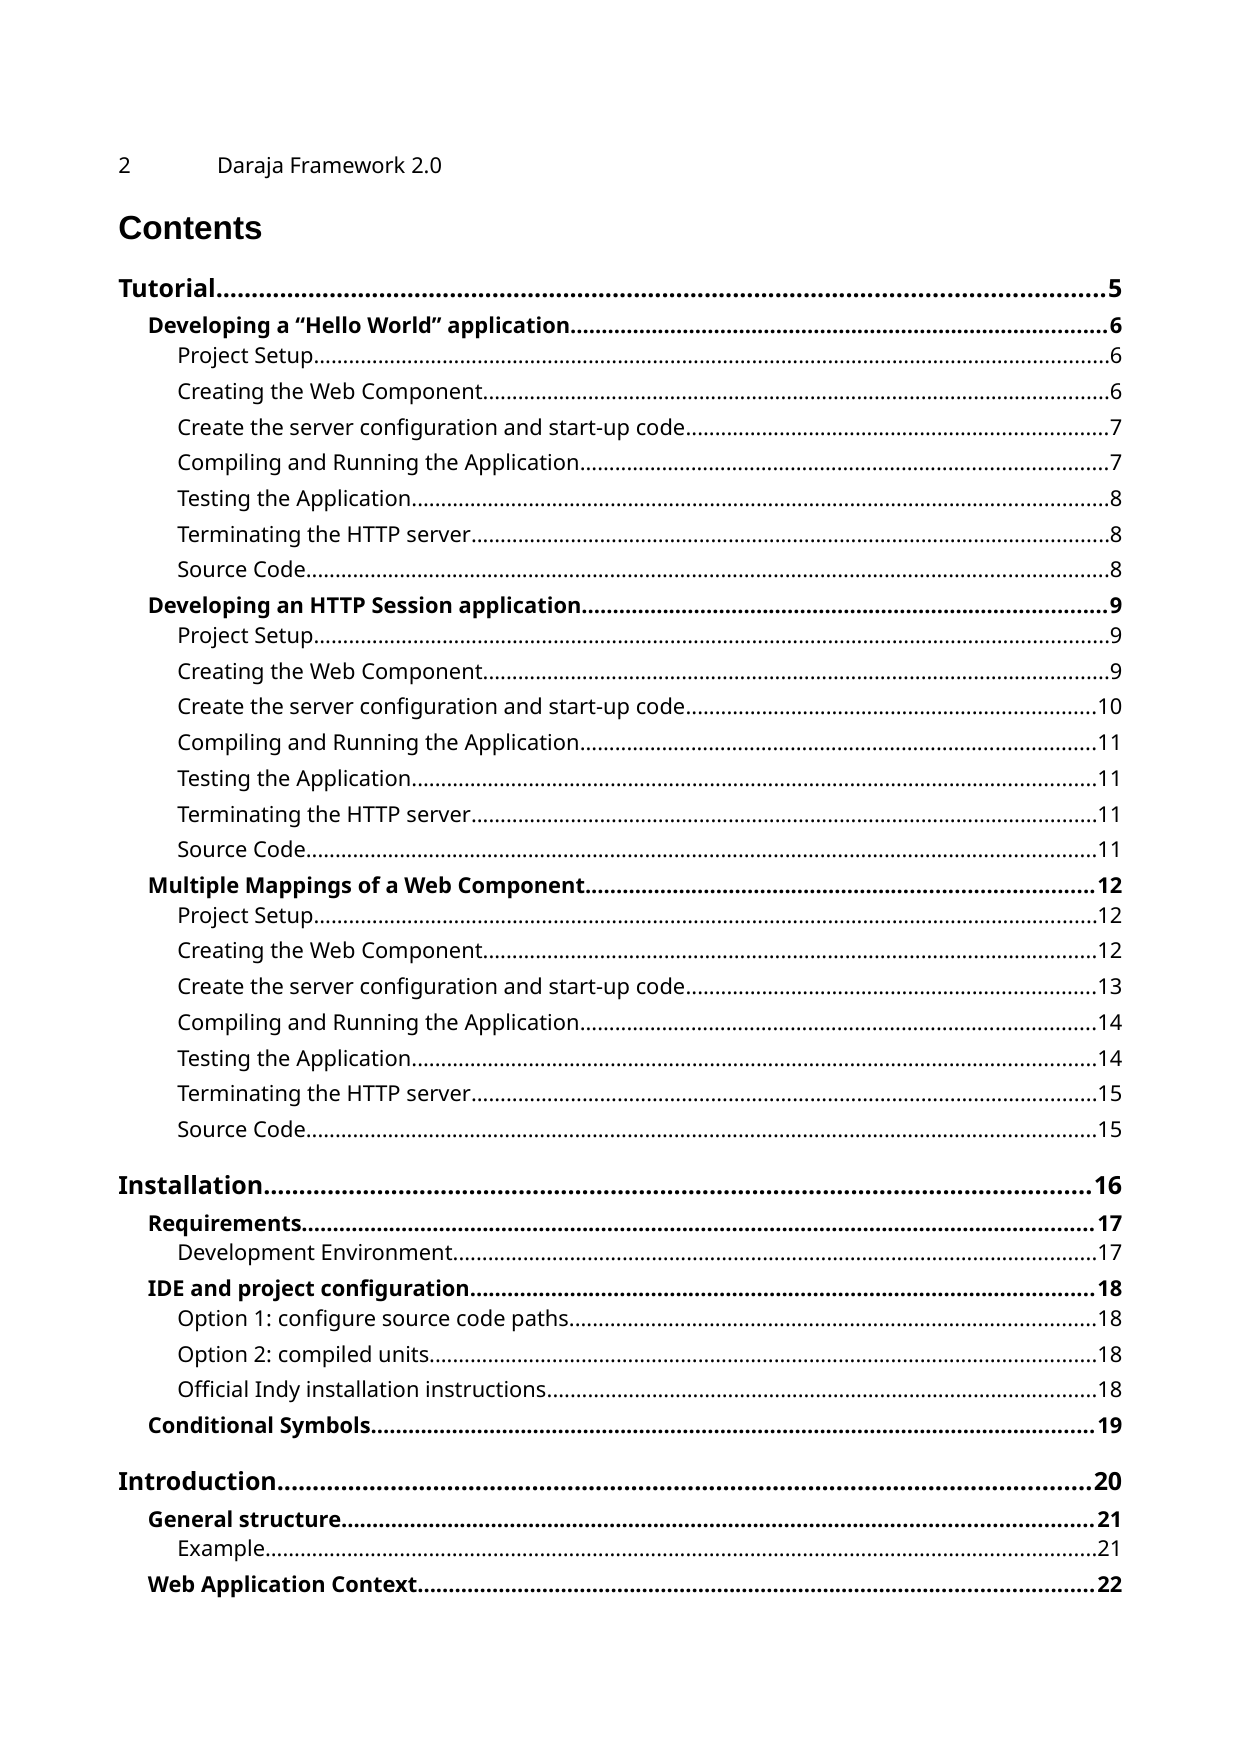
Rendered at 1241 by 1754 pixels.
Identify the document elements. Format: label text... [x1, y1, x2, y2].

text Source Code 8 [177, 554, 1122, 584]
text Tutorial 5 [118, 270, 1122, 304]
text Create the server configuration and start-up code 13 [177, 971, 1122, 1001]
text Developing a “Hello World” application 6 [148, 310, 1122, 340]
text Creating the Web Component 9 [177, 656, 1122, 685]
text Testing the Application 11 [177, 763, 1122, 793]
text Terminating the HTTP server 8 [177, 519, 1122, 548]
text Conditional Symbols 19 [148, 1410, 1122, 1440]
text General structure 21 [148, 1503, 1122, 1533]
text Development Environment 17 [177, 1237, 1122, 1267]
text Source Code 11 [177, 834, 1122, 864]
text Compiling and Running the Application 7 [177, 447, 1122, 477]
text Option 1: configure source code paths 18 [177, 1303, 1122, 1333]
text Testing the Application 8 [177, 483, 1122, 513]
text Example 21 [177, 1533, 1122, 1563]
text Compiling and Running the Application 14 [177, 1007, 1122, 1037]
text Web Application Context 22 [148, 1569, 1122, 1599]
text Create the server configuration and start-up code 7 [177, 411, 1122, 441]
text Terminating the HTTP server 11 [177, 798, 1122, 828]
text Option 2: compiled units 18 [177, 1339, 1122, 1368]
text Introduction 20 [118, 1463, 1122, 1498]
text Installation 16 [118, 1168, 1122, 1202]
text Source Code 15 [177, 1114, 1122, 1144]
text Multiple Mappings of a Web Component 12 [148, 870, 1122, 900]
text Creating the Web Component 6 [177, 376, 1122, 406]
text Terminating the HTTP server 15 [177, 1078, 1122, 1108]
subtitle Contents [118, 209, 1122, 247]
text Compiling and Running the Application 11 [177, 727, 1122, 757]
text Official Indy installation instructions 18 [177, 1374, 1122, 1404]
text Project Setup 6 [177, 340, 1122, 370]
text Requirements 17 [148, 1208, 1122, 1237]
text Creating the Web Component 12 [177, 936, 1122, 965]
text Create the server configuration and start-up code 10 [177, 691, 1122, 721]
text Project Setup 9 [177, 620, 1122, 650]
text Developing an HTTP Session application 9 [148, 590, 1122, 620]
text IDE and project configuration 18 [148, 1273, 1122, 1303]
text Project Setup 12 [177, 900, 1122, 929]
text Testing the Application 14 [177, 1043, 1122, 1072]
